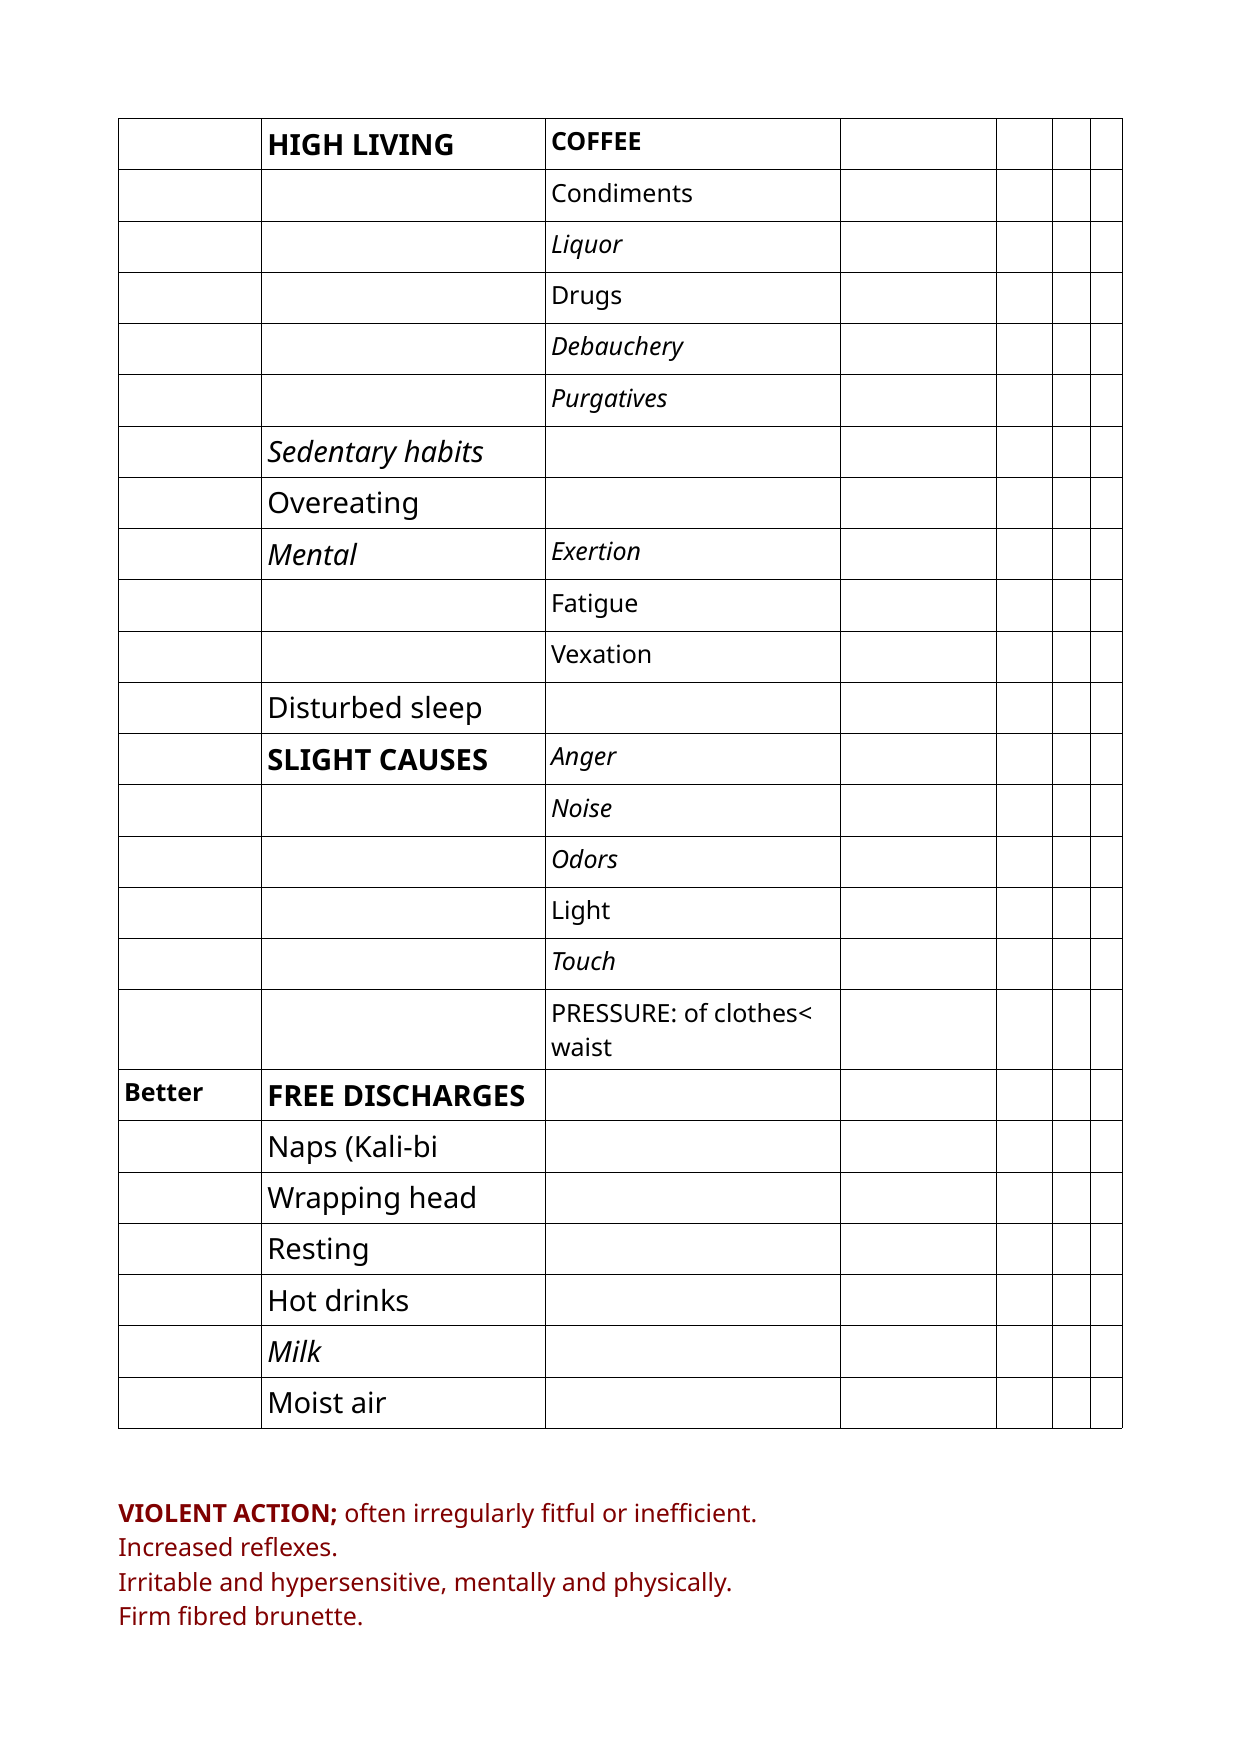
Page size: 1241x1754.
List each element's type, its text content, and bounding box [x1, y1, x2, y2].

table_cell Vexation [546, 632, 840, 682]
table_cell [1053, 1326, 1090, 1377]
table_cell [262, 273, 545, 323]
table_cell [262, 888, 545, 938]
table_cell [841, 990, 996, 1069]
table_cell [119, 1275, 261, 1325]
table_cell [997, 427, 1052, 477]
table_cell [119, 324, 261, 374]
table_cell [1091, 734, 1122, 784]
table_cell [546, 1173, 840, 1223]
table_cell [841, 324, 996, 374]
table_cell [841, 683, 996, 733]
table_cell Mental [262, 529, 545, 579]
table_cell [1091, 888, 1122, 938]
table_cell [262, 324, 545, 374]
table_cell [997, 1121, 1052, 1172]
table_cell [119, 222, 261, 272]
table_cell [262, 580, 545, 631]
table_cell [841, 170, 996, 221]
table_cell Overeating [262, 478, 545, 528]
table_cell [119, 683, 261, 733]
table_cell [1053, 580, 1090, 631]
table_cell [1091, 1326, 1122, 1377]
table_cell [1053, 119, 1090, 169]
table_cell [841, 427, 996, 477]
table_cell [1091, 119, 1122, 169]
table_cell [546, 478, 840, 528]
table_cell [1053, 375, 1090, 426]
table_cell [997, 734, 1052, 784]
table_cell [119, 529, 261, 579]
table_cell [841, 1070, 996, 1120]
table_cell Better [119, 1070, 261, 1120]
table_cell Wrapping head [262, 1173, 545, 1223]
table_cell [1053, 939, 1090, 989]
table_cell [262, 632, 545, 682]
table_cell [1053, 1173, 1090, 1223]
table_cell [119, 273, 261, 323]
table_cell [841, 837, 996, 887]
table_cell [997, 375, 1052, 426]
table_cell SLIGHT CAUSES [262, 734, 545, 784]
table_cell [1053, 529, 1090, 579]
table_cell [119, 427, 261, 477]
table_cell [997, 1275, 1052, 1325]
table_cell [119, 1224, 261, 1274]
table_cell COFFEE [546, 119, 840, 169]
table_cell [841, 785, 996, 836]
table_cell [1091, 222, 1122, 272]
table_cell [262, 990, 545, 1069]
table_cell [119, 990, 261, 1069]
table_cell [546, 683, 840, 733]
table_cell [262, 785, 545, 836]
table_cell [119, 785, 261, 836]
table_cell [841, 632, 996, 682]
table_cell [1053, 990, 1090, 1069]
table_cell [841, 1121, 996, 1172]
table_cell [1053, 683, 1090, 733]
table_cell [841, 580, 996, 631]
table_cell [997, 888, 1052, 938]
table_cell HIGH LIVING [262, 119, 545, 169]
table_cell [1053, 427, 1090, 477]
table_cell [546, 1326, 840, 1377]
table_cell Debauchery [546, 324, 840, 374]
table_cell Touch [546, 939, 840, 989]
table_cell [1091, 580, 1122, 631]
table_cell [1091, 427, 1122, 477]
table_cell Odors [546, 837, 840, 887]
table_cell [1091, 273, 1122, 323]
table_cell [119, 375, 261, 426]
table_cell FREE DISCHARGES [262, 1070, 545, 1120]
table_cell [1091, 375, 1122, 426]
table_cell [1091, 1173, 1122, 1223]
table_cell [997, 580, 1052, 631]
table_cell [997, 1224, 1052, 1274]
table_cell [997, 1173, 1052, 1223]
table_cell [1053, 785, 1090, 836]
table_cell [841, 119, 996, 169]
table_cell [997, 222, 1052, 272]
table_cell [841, 1378, 996, 1428]
table_cell [119, 1173, 261, 1223]
table_cell [1053, 1275, 1090, 1325]
table_cell Noise [546, 785, 840, 836]
text VIOLENT ACTION; often irregularly fitful or inefficient. [118, 1496, 1122, 1530]
table_cell Purgatives [546, 375, 840, 426]
table_cell [262, 170, 545, 221]
table_cell [1091, 478, 1122, 528]
table_cell [841, 375, 996, 426]
table_cell [262, 939, 545, 989]
table_cell [1091, 632, 1122, 682]
table_cell [1053, 1378, 1090, 1428]
table_cell [841, 734, 996, 784]
table_cell [841, 529, 996, 579]
table_cell [119, 837, 261, 887]
table_cell [119, 580, 261, 631]
table_cell [119, 888, 261, 938]
text Increased reflexes. [118, 1530, 1122, 1564]
table_cell PRESSURE: of clothes< waist [546, 990, 840, 1069]
text Irritable and hypersensitive, mentally and physically. [118, 1564, 1122, 1598]
table_cell [1053, 324, 1090, 374]
table_cell [1091, 1275, 1122, 1325]
table_cell [119, 1378, 261, 1428]
table_cell [1091, 324, 1122, 374]
table_cell Anger [546, 734, 840, 784]
table_cell [1053, 734, 1090, 784]
table_cell Sedentary habits [262, 427, 545, 477]
table_cell [1053, 888, 1090, 938]
table_cell [1053, 1224, 1090, 1274]
table_cell [841, 1224, 996, 1274]
table_cell [997, 1378, 1052, 1428]
table_cell [841, 222, 996, 272]
table_cell Milk [262, 1326, 545, 1377]
table_cell [1091, 939, 1122, 989]
table_cell Fatigue [546, 580, 840, 631]
table_cell [841, 1173, 996, 1223]
table_cell [997, 939, 1052, 989]
table_cell Condiments [546, 170, 840, 221]
table_cell [841, 1275, 996, 1325]
table_cell [119, 939, 261, 989]
table_cell [546, 427, 840, 477]
table_cell [1053, 478, 1090, 528]
table_cell Naps (Kali-bi [262, 1121, 545, 1172]
table_cell [119, 119, 261, 169]
table_cell [119, 734, 261, 784]
table_cell [997, 632, 1052, 682]
table_cell [997, 785, 1052, 836]
table_cell [841, 1326, 996, 1377]
table_cell [119, 632, 261, 682]
table_cell [119, 478, 261, 528]
table_cell [1053, 1070, 1090, 1120]
table_cell [119, 1121, 261, 1172]
table_cell [1053, 837, 1090, 887]
table_cell [1053, 273, 1090, 323]
table_cell [546, 1121, 840, 1172]
text Firm fibred brunette. [118, 1598, 1122, 1632]
table_cell [841, 939, 996, 989]
table_cell [1091, 1224, 1122, 1274]
table_cell Moist air [262, 1378, 545, 1428]
table_cell [1091, 1121, 1122, 1172]
table_cell [1053, 1121, 1090, 1172]
table_cell [1091, 990, 1122, 1069]
table_cell Resting [262, 1224, 545, 1274]
table_cell [546, 1378, 840, 1428]
table_cell [841, 478, 996, 528]
table_cell [1091, 1070, 1122, 1120]
table_cell [119, 1326, 261, 1377]
table_cell Disturbed sleep [262, 683, 545, 733]
table_cell [841, 273, 996, 323]
table_cell [997, 1070, 1052, 1120]
table_cell [546, 1275, 840, 1325]
table_cell [1091, 529, 1122, 579]
table_cell [841, 888, 996, 938]
table_cell [1053, 632, 1090, 682]
table_cell [546, 1070, 840, 1120]
table_cell [119, 170, 261, 221]
table_cell [262, 837, 545, 887]
table_cell [997, 273, 1052, 323]
table_cell [1091, 170, 1122, 221]
table_cell [997, 170, 1052, 221]
table_cell Drugs [546, 273, 840, 323]
table_cell [997, 119, 1052, 169]
table_cell [1091, 1378, 1122, 1428]
table_cell [997, 837, 1052, 887]
table_cell [997, 990, 1052, 1069]
table_cell Exertion [546, 529, 840, 579]
table_cell Hot drinks [262, 1275, 545, 1325]
table_cell [997, 478, 1052, 528]
table_cell [262, 375, 545, 426]
table_cell Liquor [546, 222, 840, 272]
table_cell [997, 324, 1052, 374]
table_cell Light [546, 888, 840, 938]
table_cell [997, 529, 1052, 579]
table_cell [997, 1326, 1052, 1377]
table_cell [1091, 683, 1122, 733]
table_cell [1091, 837, 1122, 887]
table_cell [997, 683, 1052, 733]
table_cell [1091, 785, 1122, 836]
table_cell [546, 1224, 840, 1274]
table_cell [1053, 170, 1090, 221]
table_cell [262, 222, 545, 272]
table_cell [1053, 222, 1090, 272]
